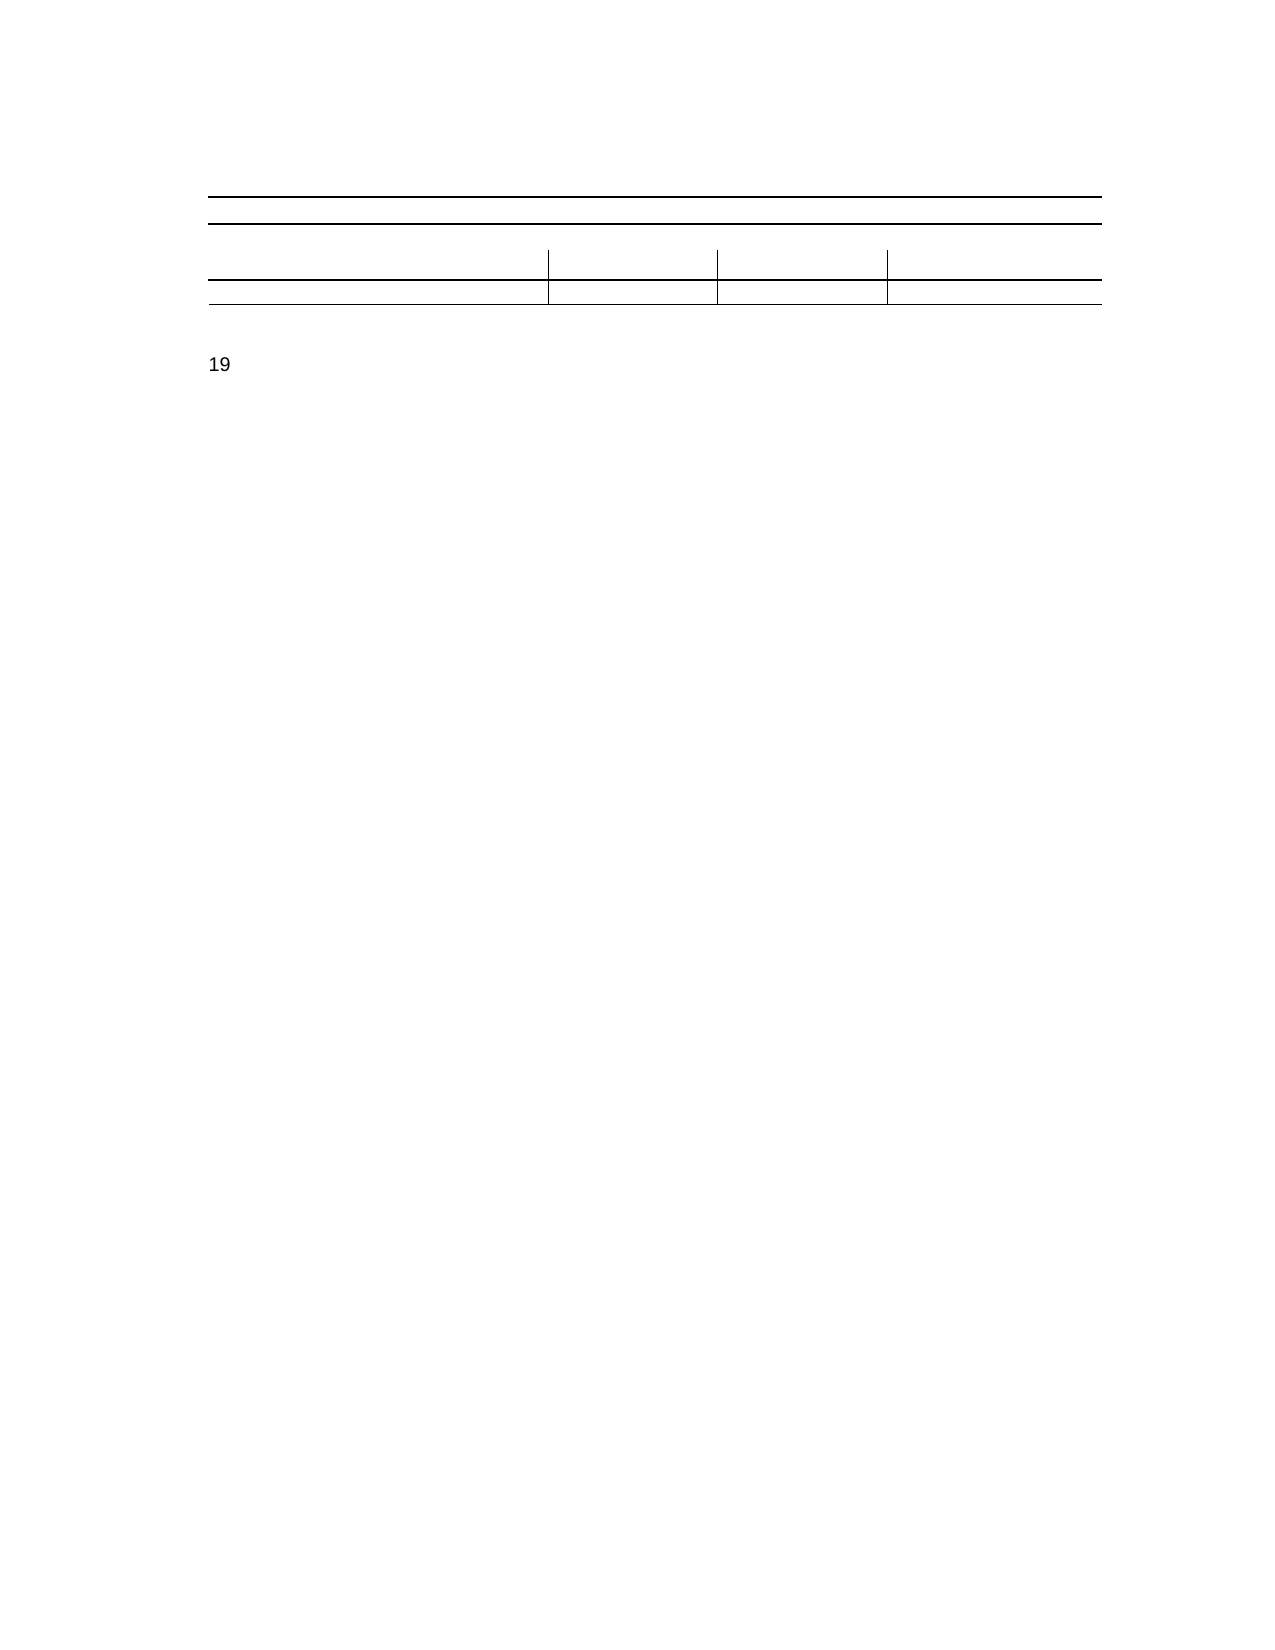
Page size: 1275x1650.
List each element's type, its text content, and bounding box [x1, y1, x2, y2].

table_cell [888, 281, 1102, 304]
table_header [549, 251, 717, 278]
table_header [208, 251, 548, 278]
table_cell [549, 281, 717, 304]
table_header [718, 251, 887, 278]
text 19 [208, 353, 1080, 376]
table_cell [718, 281, 887, 304]
table_cell [208, 198, 1102, 223]
table_header [888, 251, 1102, 278]
table_cell [208, 225, 1102, 250]
table_cell [208, 281, 548, 304]
